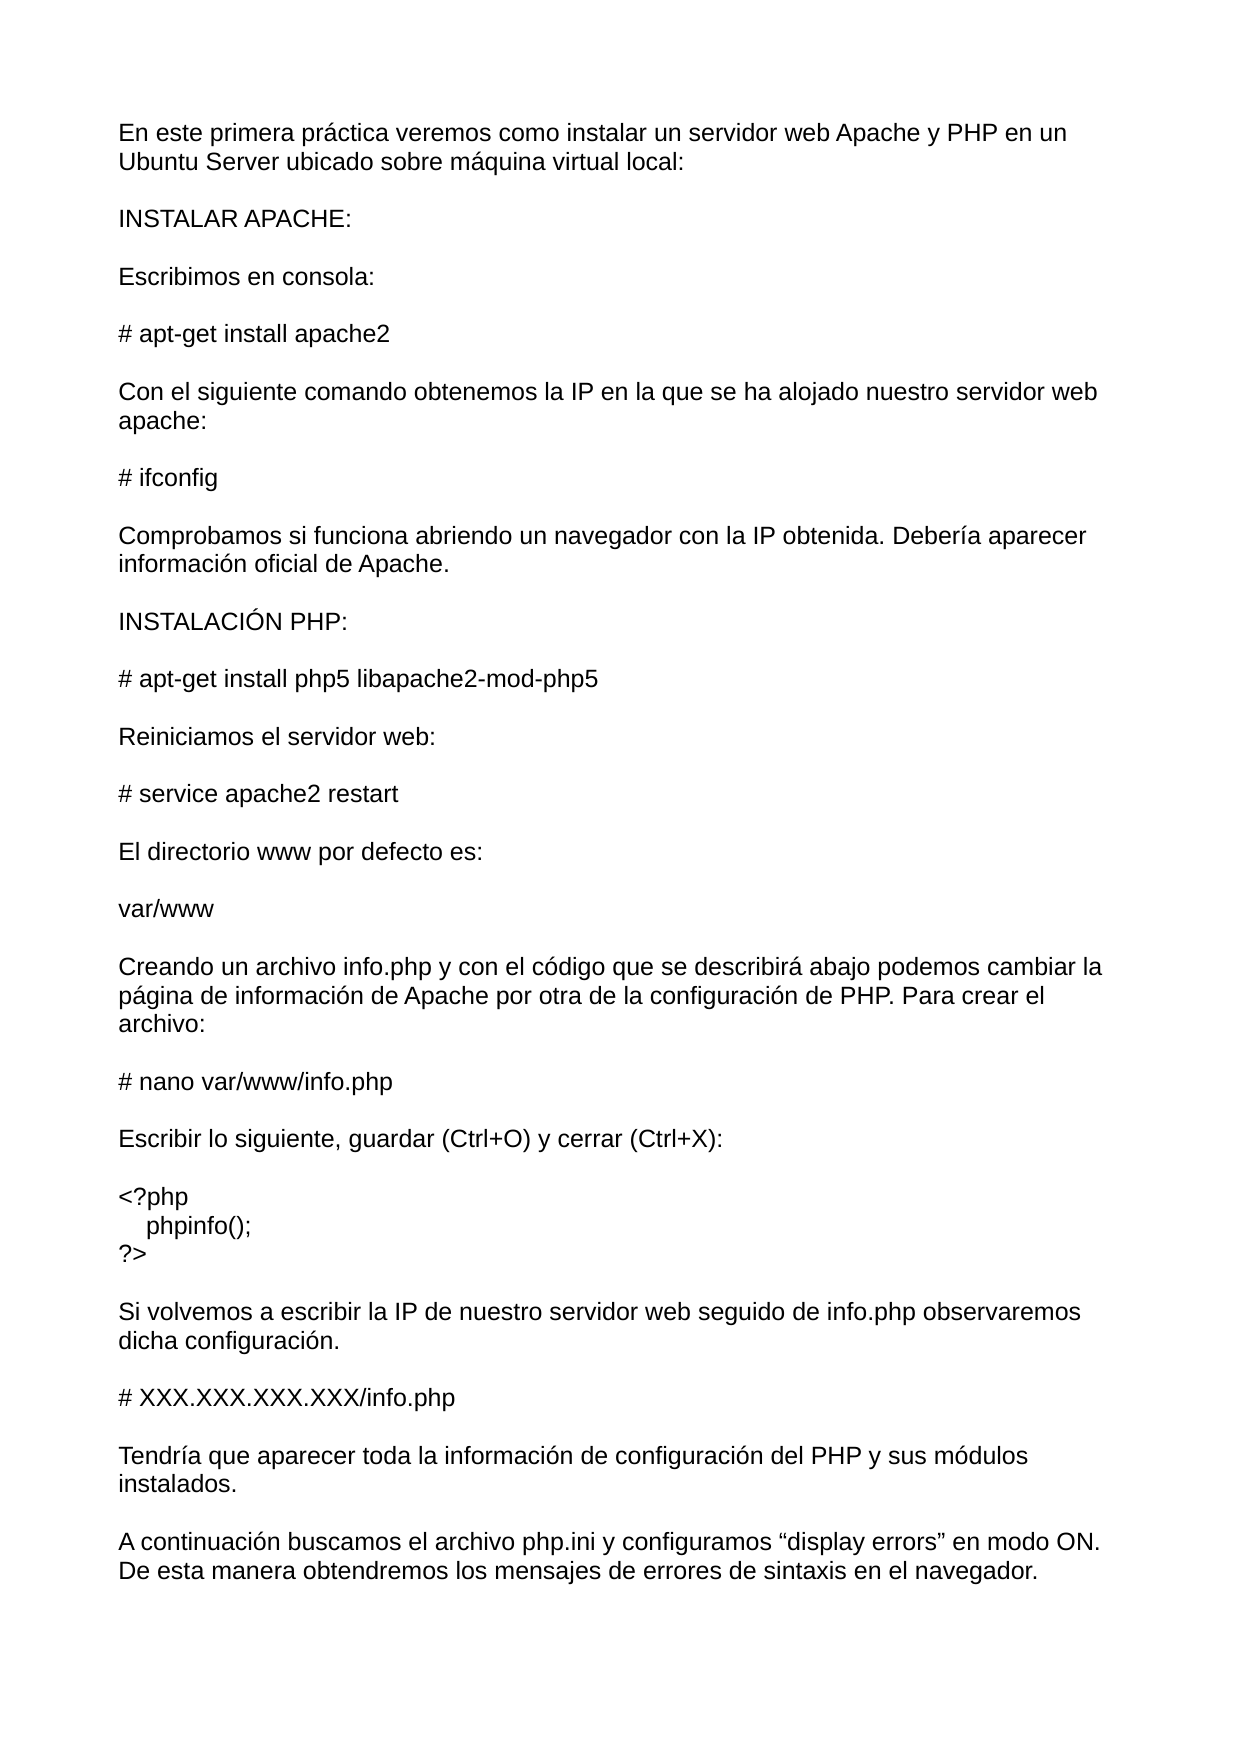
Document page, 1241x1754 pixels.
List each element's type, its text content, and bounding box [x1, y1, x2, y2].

text var/www [118, 894, 1122, 923]
text # XXX.XXX.XXX.XXX/info.php [118, 1383, 1122, 1412]
text Escribimos en consola: [118, 262, 1122, 291]
text Comprobamos si funciona abriendo un navegador con la IP obtenida. Debería aparecer información oficial de Apache. [118, 521, 1122, 578]
text INSTALAR APACHE: [118, 204, 1122, 233]
text # service apache2 restart [118, 779, 1122, 808]
text # nano var/www/info.php [118, 1067, 1122, 1096]
text El directorio www por defecto es: [118, 837, 1122, 866]
text Escribir lo siguiente, guardar (Ctrl+O) y cerrar (Ctrl+X): [118, 1124, 1122, 1153]
text Reiniciamos el servidor web: [118, 722, 1122, 751]
text En este primera práctica veremos como instalar un servidor web Apache y PHP en un Ubuntu Server ubicado sobre máquina virtual local: [118, 118, 1122, 176]
text Creando un archivo info.php y con el código que se describirá abajo podemos cambiar la página de información de Apache por otra de la configuración de PHP. Para crear el archivo: [118, 952, 1122, 1038]
text phpinfo(); [118, 1211, 1122, 1239]
text # ifconfig [118, 463, 1122, 492]
text A continuación buscamos el archivo php.ini y configuramos “display errors” en modo ON. De esta manera obtendremos los mensajes de errores de sintaxis en el navegador. [118, 1527, 1122, 1584]
text Con el siguiente comando obtenemos la IP en la que se ha alojado nuestro servidor web apache: [118, 377, 1122, 434]
text INSTALACIÓN PHP: [118, 607, 1122, 636]
text Tendría que aparecer toda la información de configuración del PHP y sus módulos instalados. [118, 1441, 1122, 1498]
text ?> [118, 1239, 1122, 1268]
text Si volvemos a escribir la IP de nuestro servidor web seguido de info.php observaremos dicha configuración. [118, 1297, 1122, 1354]
text # apt-get install apache2 [118, 319, 1122, 348]
text # apt-get install php5 libapache2-mod-php5 [118, 664, 1122, 693]
text <?php [118, 1182, 1122, 1211]
